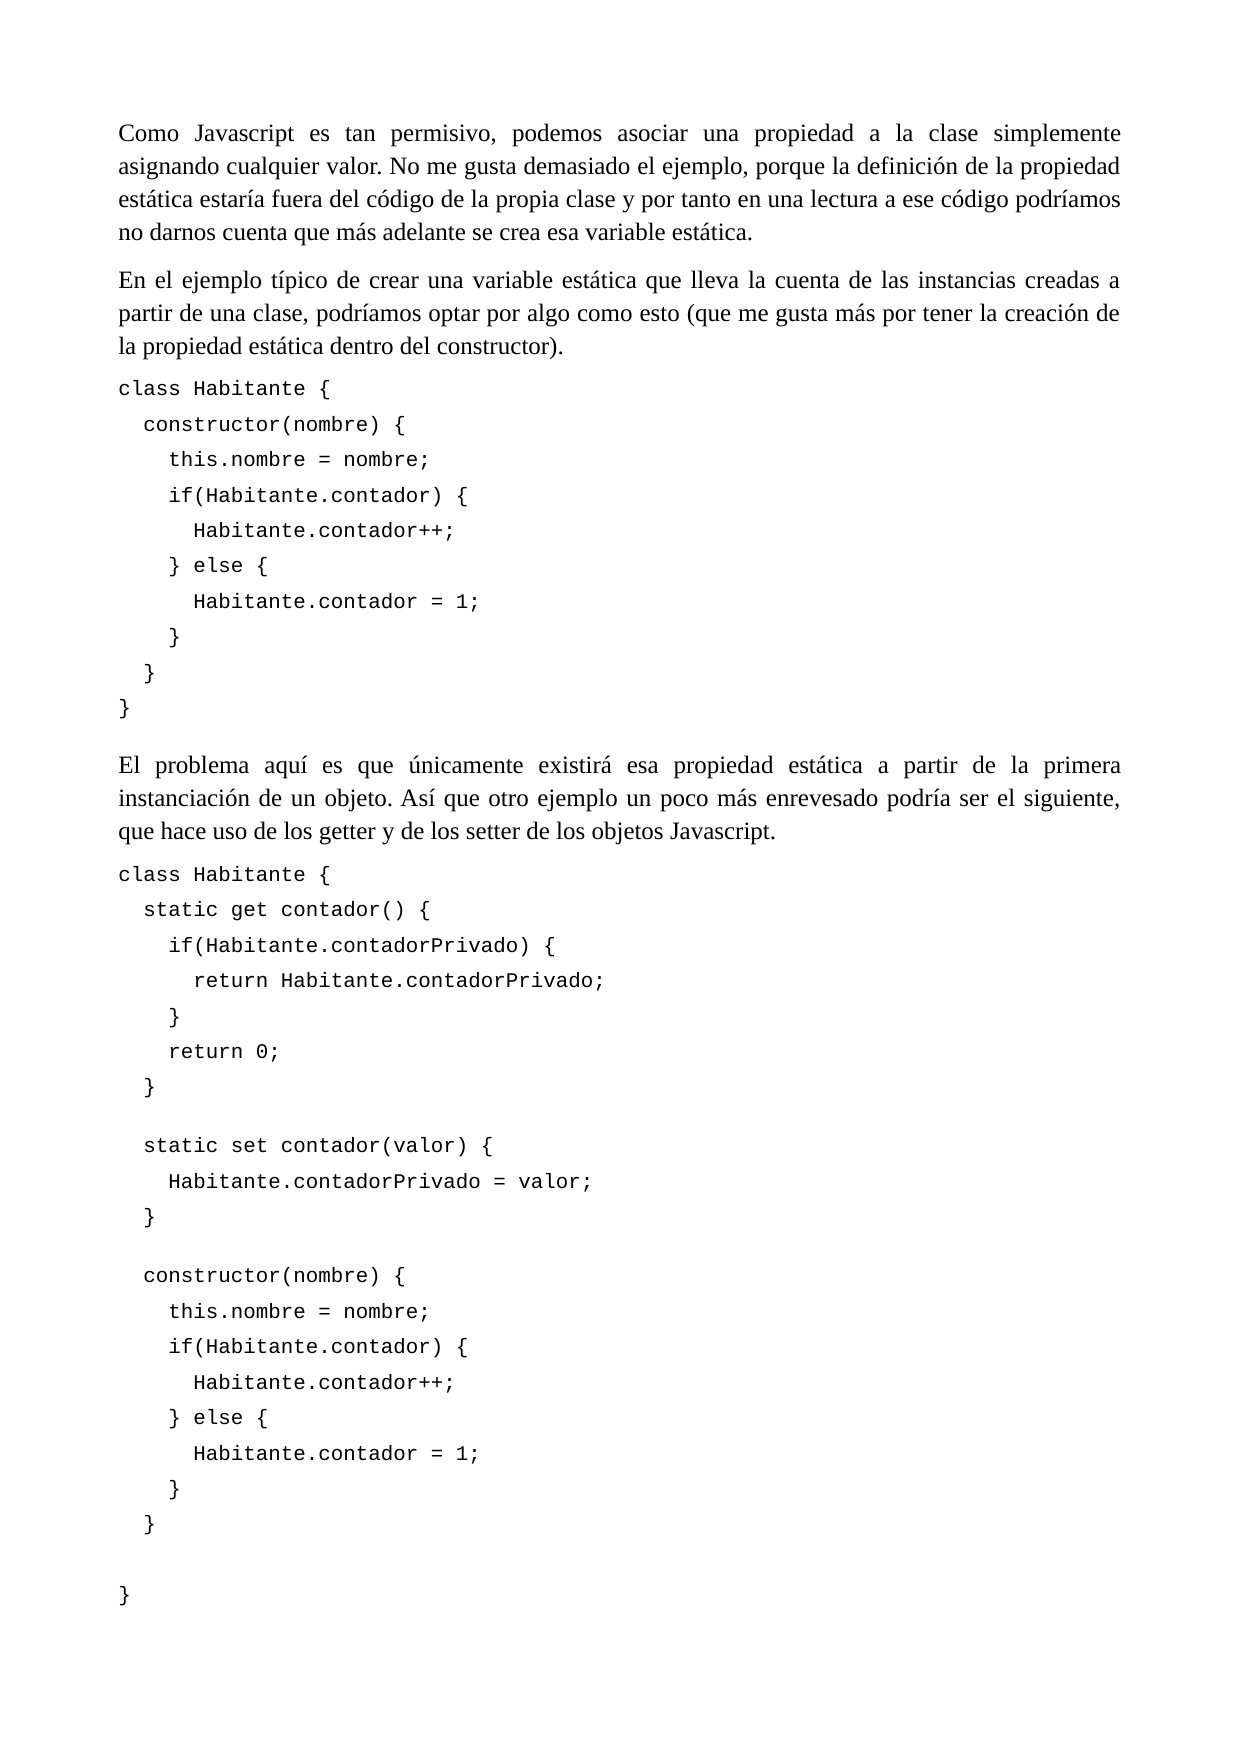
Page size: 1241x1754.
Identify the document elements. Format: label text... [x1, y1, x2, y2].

text constructor(nombre) { [118, 414, 1122, 437]
text this.nombre = nombre; [118, 1301, 1122, 1324]
text Como Javascript es tan permisivo, podemos asociar una propiedad a la clase simplemente asignando cualquier valor. No me gusta demasiado el ejemplo, porque la definición de la propiedad estática estaría fuera del código de la propia clase y por tanto en una lectura a ese código podríamos no darnos cuenta que más adelante se crea esa variable estática. [118, 118, 1122, 246]
text } [118, 1478, 1122, 1502]
text constructor(nombre) { [118, 1265, 1122, 1289]
text if(Habitante.contador) { [118, 485, 1122, 508]
text return Habitante.contadorPrivado; [118, 970, 1122, 994]
text } [118, 1076, 1122, 1100]
text if(Habitante.contador) { [118, 1336, 1122, 1360]
text } else { [118, 556, 1122, 579]
text return 0; [118, 1041, 1122, 1065]
text El problema aquí es que únicamente existirá esa propiedad estática a partir de la primera instanciación de un objeto. Así que otro ejemplo un poco más enrevesado podría ser el siguiente, que hace uso de los getter y de los setter de los objetos Javascript. [118, 750, 1122, 845]
text } [118, 662, 1122, 685]
text } [118, 1513, 1122, 1537]
text Habitante.contadorPrivado = valor; [118, 1171, 1122, 1194]
text } [118, 626, 1122, 650]
text } [118, 1584, 1122, 1608]
text } [118, 1006, 1122, 1029]
text Habitante.contador++; [118, 1372, 1122, 1395]
text class Habitante { [118, 378, 1122, 402]
text } else { [118, 1407, 1122, 1431]
text Habitante.contador++; [118, 520, 1122, 544]
text class Habitante { [118, 864, 1122, 888]
text if(Habitante.contadorPrivado) { [118, 935, 1122, 958]
text static get contador() { [118, 899, 1122, 923]
text Habitante.contador = 1; [118, 591, 1122, 614]
text static set contador(valor) { [118, 1136, 1122, 1159]
text En el ejemplo típico de crear una variable estática que lleva la cuenta de las instancias creadas a partir de una clase, podríamos optar por algo como esto (que me gusta más por tener la creación de la propiedad estática dentro del constructor). [118, 265, 1122, 359]
text } [118, 1206, 1122, 1230]
text Habitante.contador = 1; [118, 1442, 1122, 1466]
text } [118, 697, 1122, 721]
text this.nombre = nombre; [118, 449, 1122, 473]
